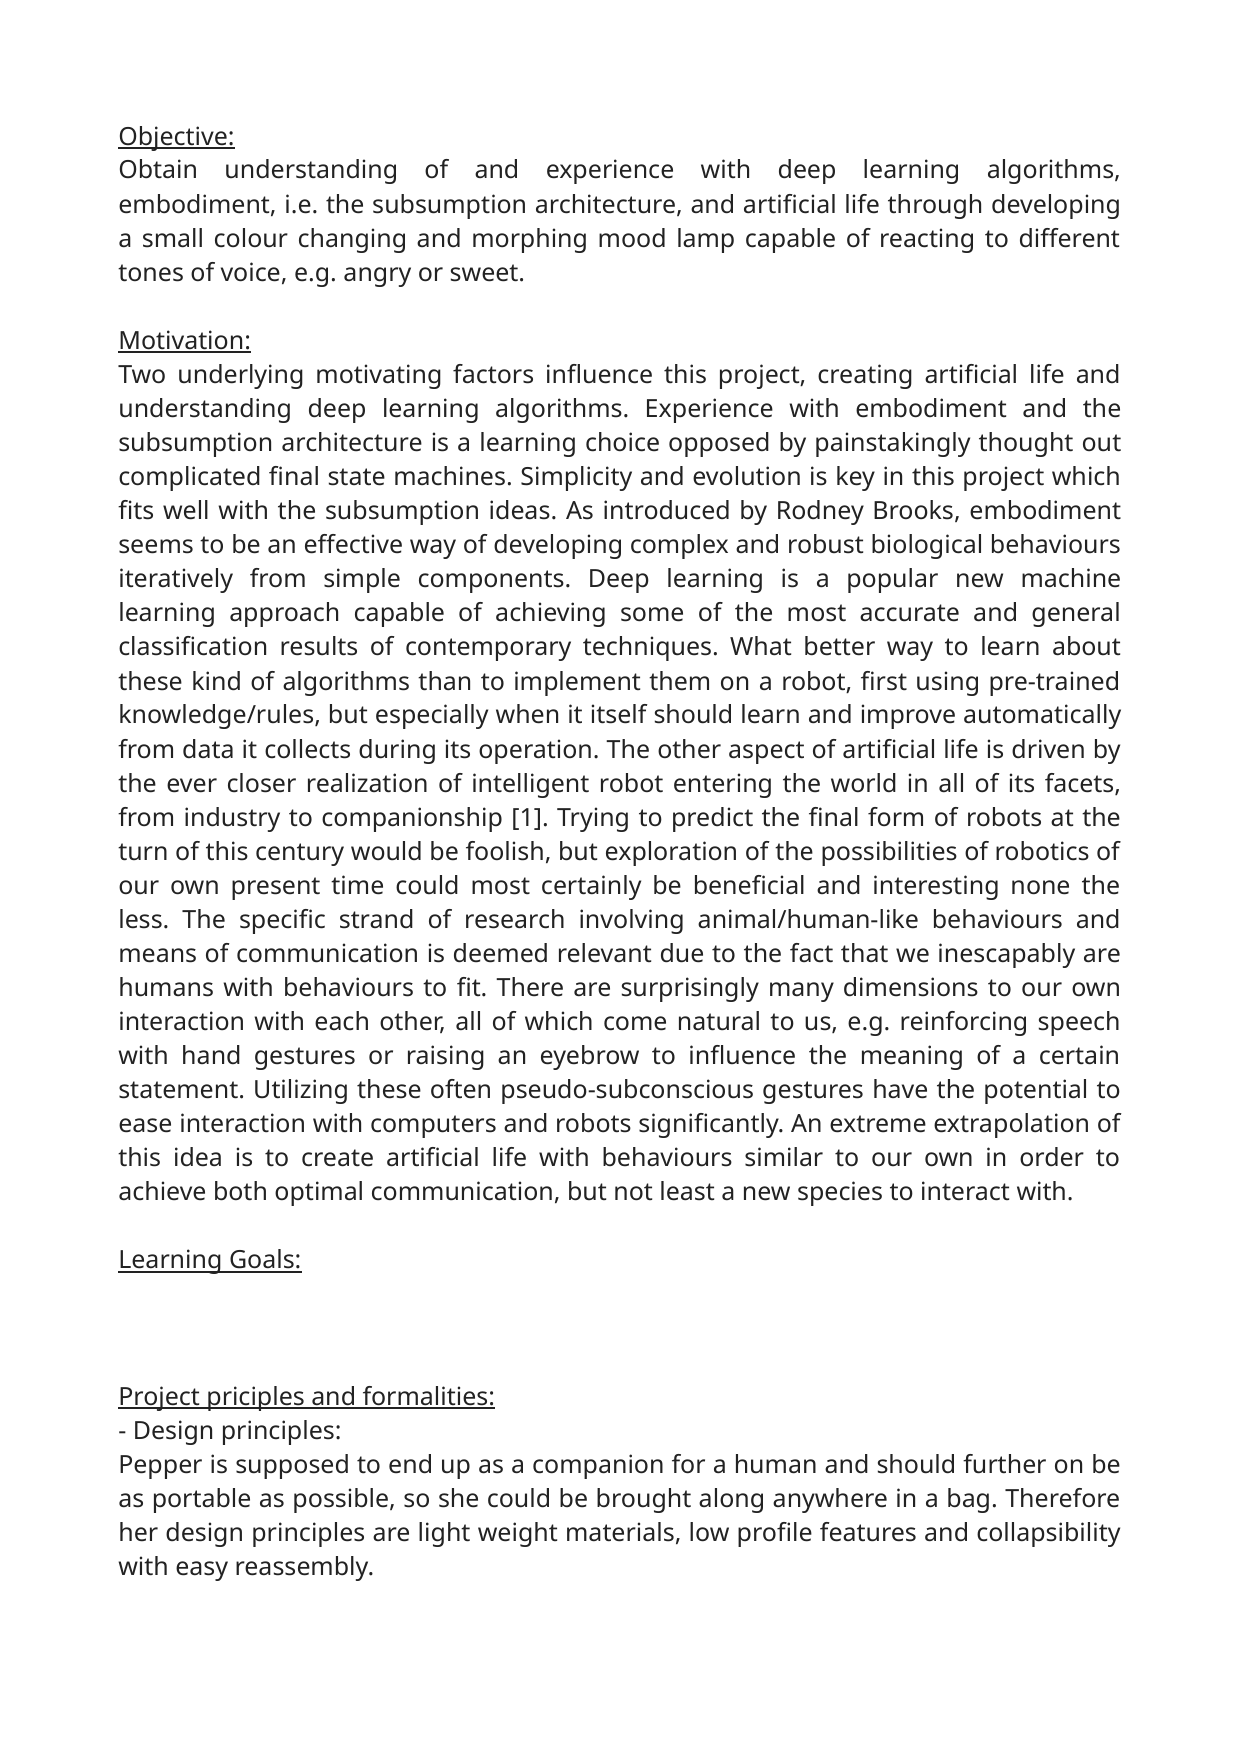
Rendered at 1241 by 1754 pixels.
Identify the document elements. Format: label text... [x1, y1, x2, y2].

text - Design principles: [118, 1412, 1122, 1447]
text Project priciples and formalities: [118, 1378, 1122, 1412]
text Obtain understanding of and experience with deep learning algorithms, embodiment, i.e. the subsumption architecture, and artificial life through developing a small colour changing and morphing mood lamp capable of reacting to different tones of voice, e.g. angry or sweet. [118, 152, 1122, 288]
text Objective: [118, 118, 1122, 152]
text Pepper is supposed to end up as a companion for a human and should further on be as portable as possible, so she could be brought along anywhere in a bag. Therefore her design principles are light weight materials, low profile features and collapsibility with easy reassembly. [118, 1447, 1122, 1583]
text Two underlying motivating factors influence this project, creating artificial life and understanding deep learning algorithms. Experience with embodiment and the subsumption architecture is a learning choice opposed by painstakingly thought out complicated final state machines. Simplicity and evolution is key in this project which fits well with the subsumption ideas. As introduced by Rodney Brooks, embodiment seems to be an effective way of developing complex and robust biological behaviours iteratively from simple components. Deep learning is a popular new machine learning approach capable of achieving some of the most accurate and general classification results of contemporary techniques. What better way to learn about these kind of algorithms than to implement them on a robot, first using pre-trained knowledge/rules, but especially when it itself should learn and improve automatically from data it collects during its operation. The other aspect of artificial life is driven by the ever closer realization of intelligent robot entering the world in all of its facets, from industry to companionship [1]. Trying to predict the final form of robots at the turn of this century would be foolish, but exploration of the possibilities of robotics of our own present time could most certainly be beneficial and interesting none the less. The specific strand of research involving animal/human-like behaviours and means of communication is deemed relevant due to the fact that we inescapably are humans with behaviours to fit. There are surprisingly many dimensions to our own interaction with each other, all of which come natural to us, e.g. reinforcing speech with hand gestures or raising an eyebrow to influence the meaning of a certain statement. Utilizing these often pseudo-subconscious gestures have the potential to ease interaction with computers and robots significantly. An extreme extrapolation of this idea is to create artificial life with behaviours similar to our own in order to achieve both optimal communication, but not least a new species to interact with. [118, 357, 1122, 1208]
text Motivation: [118, 322, 1122, 357]
text Learning Goals: [118, 1242, 1122, 1276]
